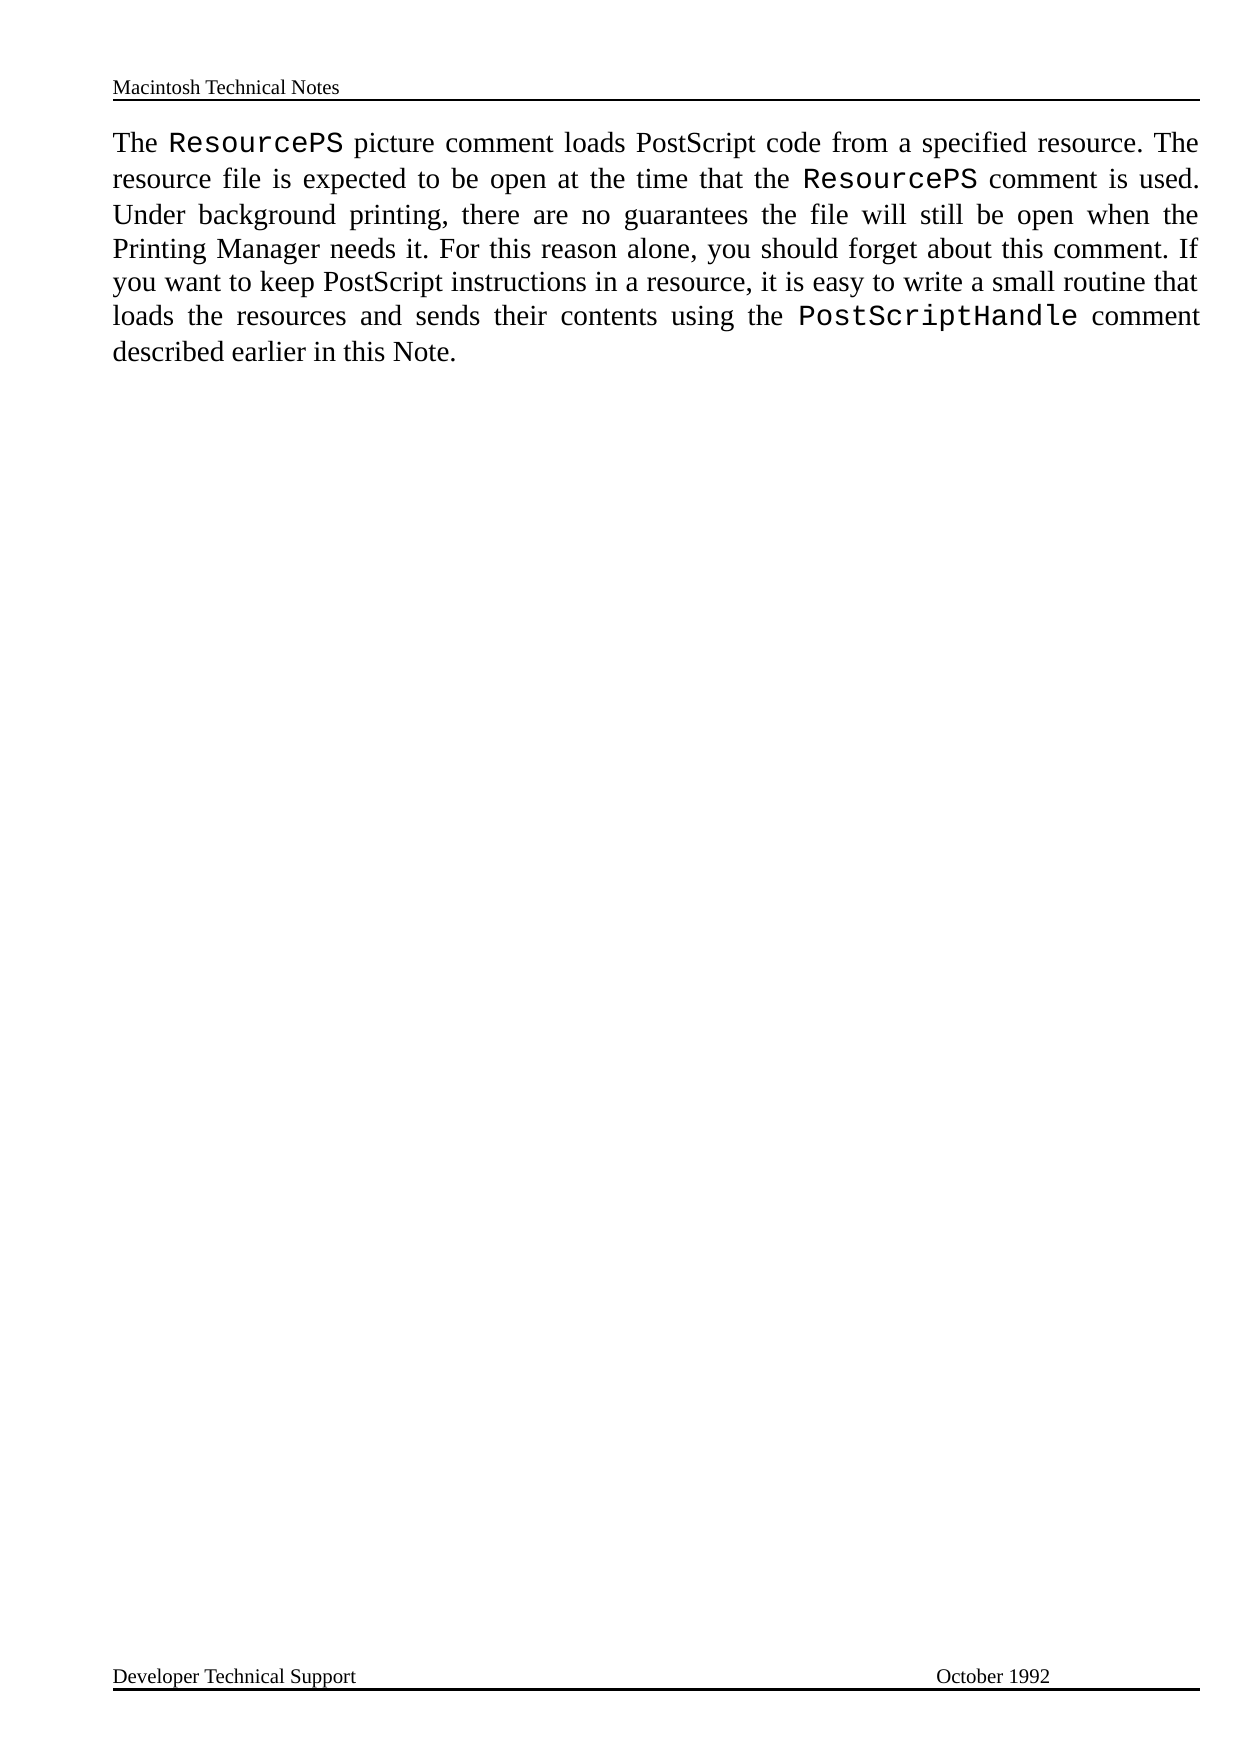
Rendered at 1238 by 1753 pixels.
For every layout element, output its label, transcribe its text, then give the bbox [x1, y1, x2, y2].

text The ResourcePS picture comment loads PostScript code from a specified resource. The resource file is expected to be open at the time that the ResourcePS comment is used. Under background printing, there are no guarantees the file will still be open when the Printing Manager needs it. For this reason alone, you should forget about this comment. If you want to keep PostScript instructions in a resource, it is easy to write a small routine that loads the resources and sends their contents using the PostScriptHandle comment described earlier in this Note. [112, 125, 1200, 367]
